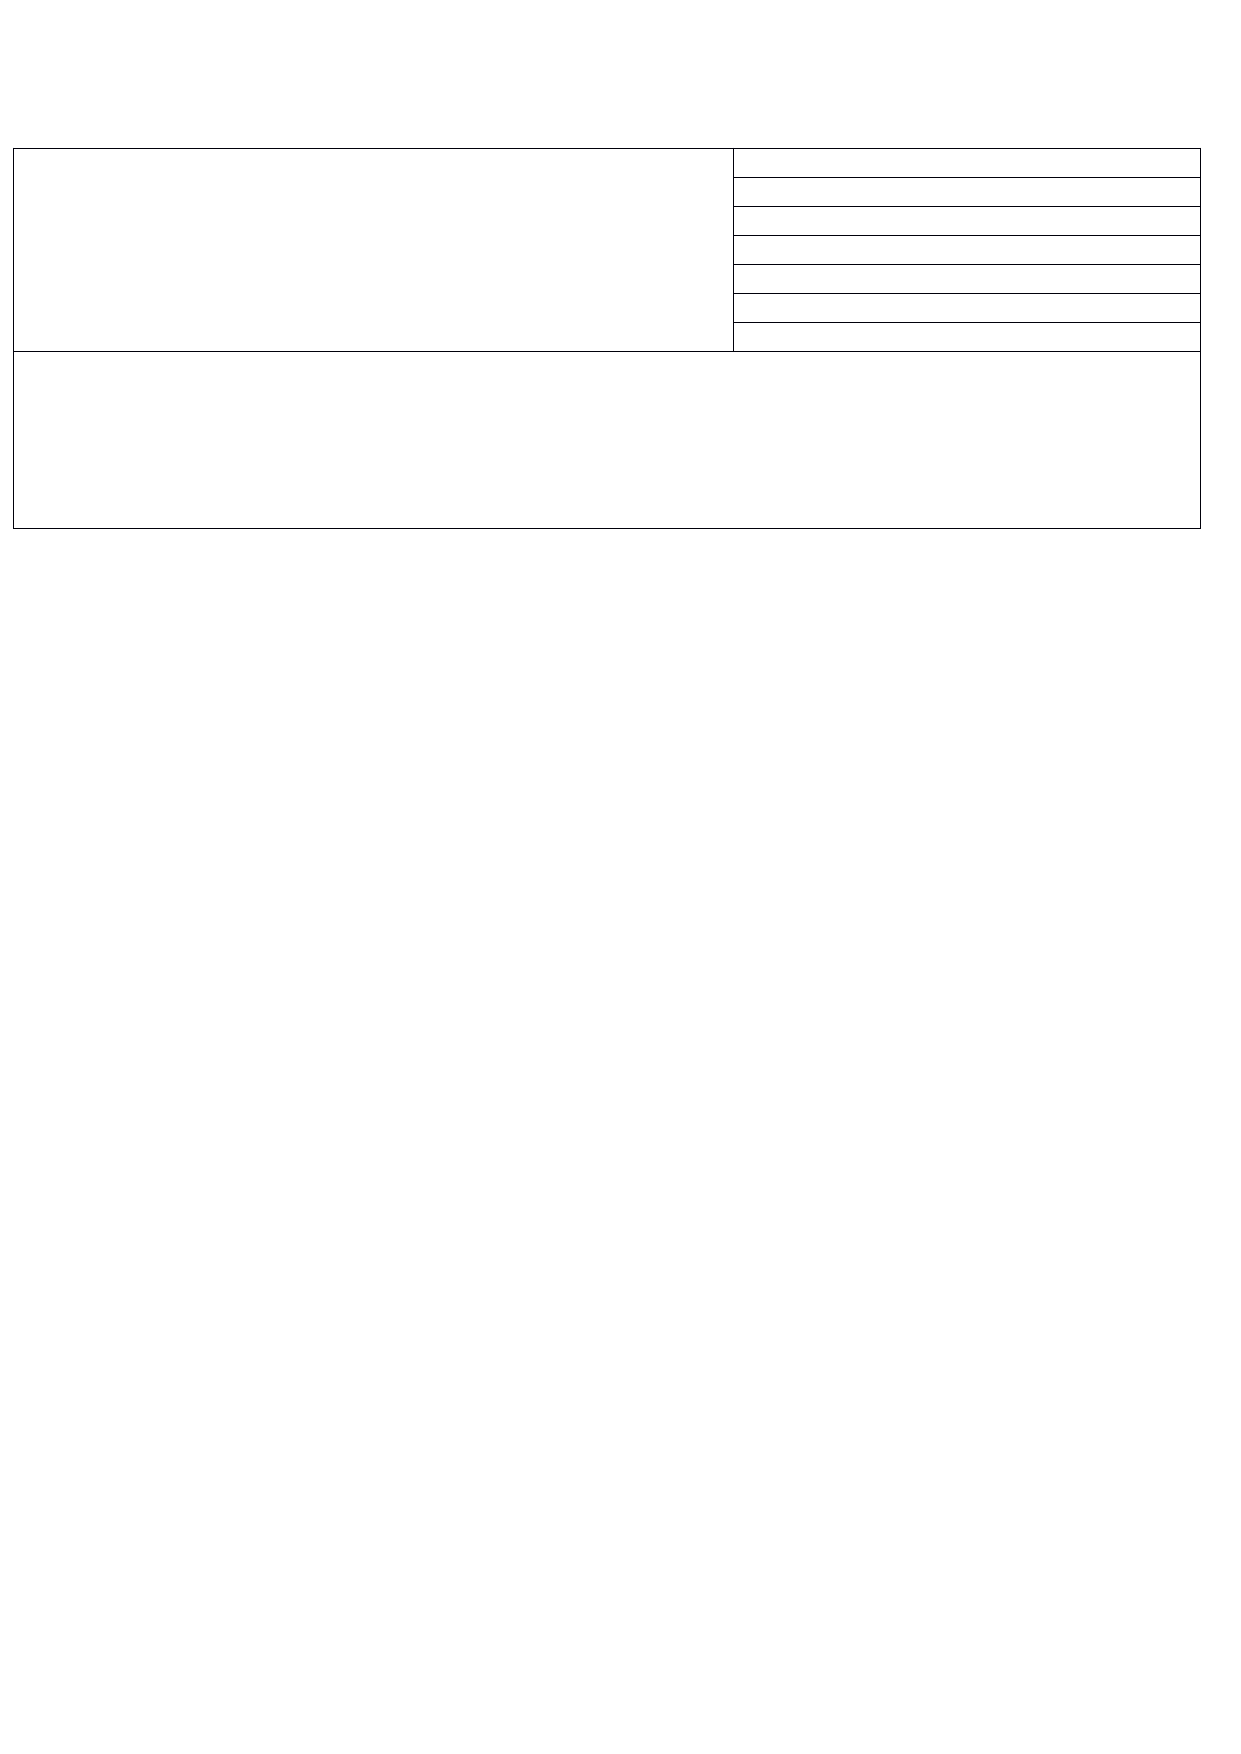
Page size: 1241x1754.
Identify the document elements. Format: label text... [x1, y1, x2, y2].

table_cell [734, 323, 1200, 351]
table_cell [734, 294, 1200, 322]
table_cell [734, 178, 1200, 206]
table_cell [14, 352, 1200, 528]
table_cell [734, 265, 1200, 293]
table_cell [734, 149, 1200, 177]
table_cell [734, 236, 1200, 264]
table_cell [734, 207, 1200, 235]
table_cell Keywords/Questions for loop [14, 149, 733, 351]
